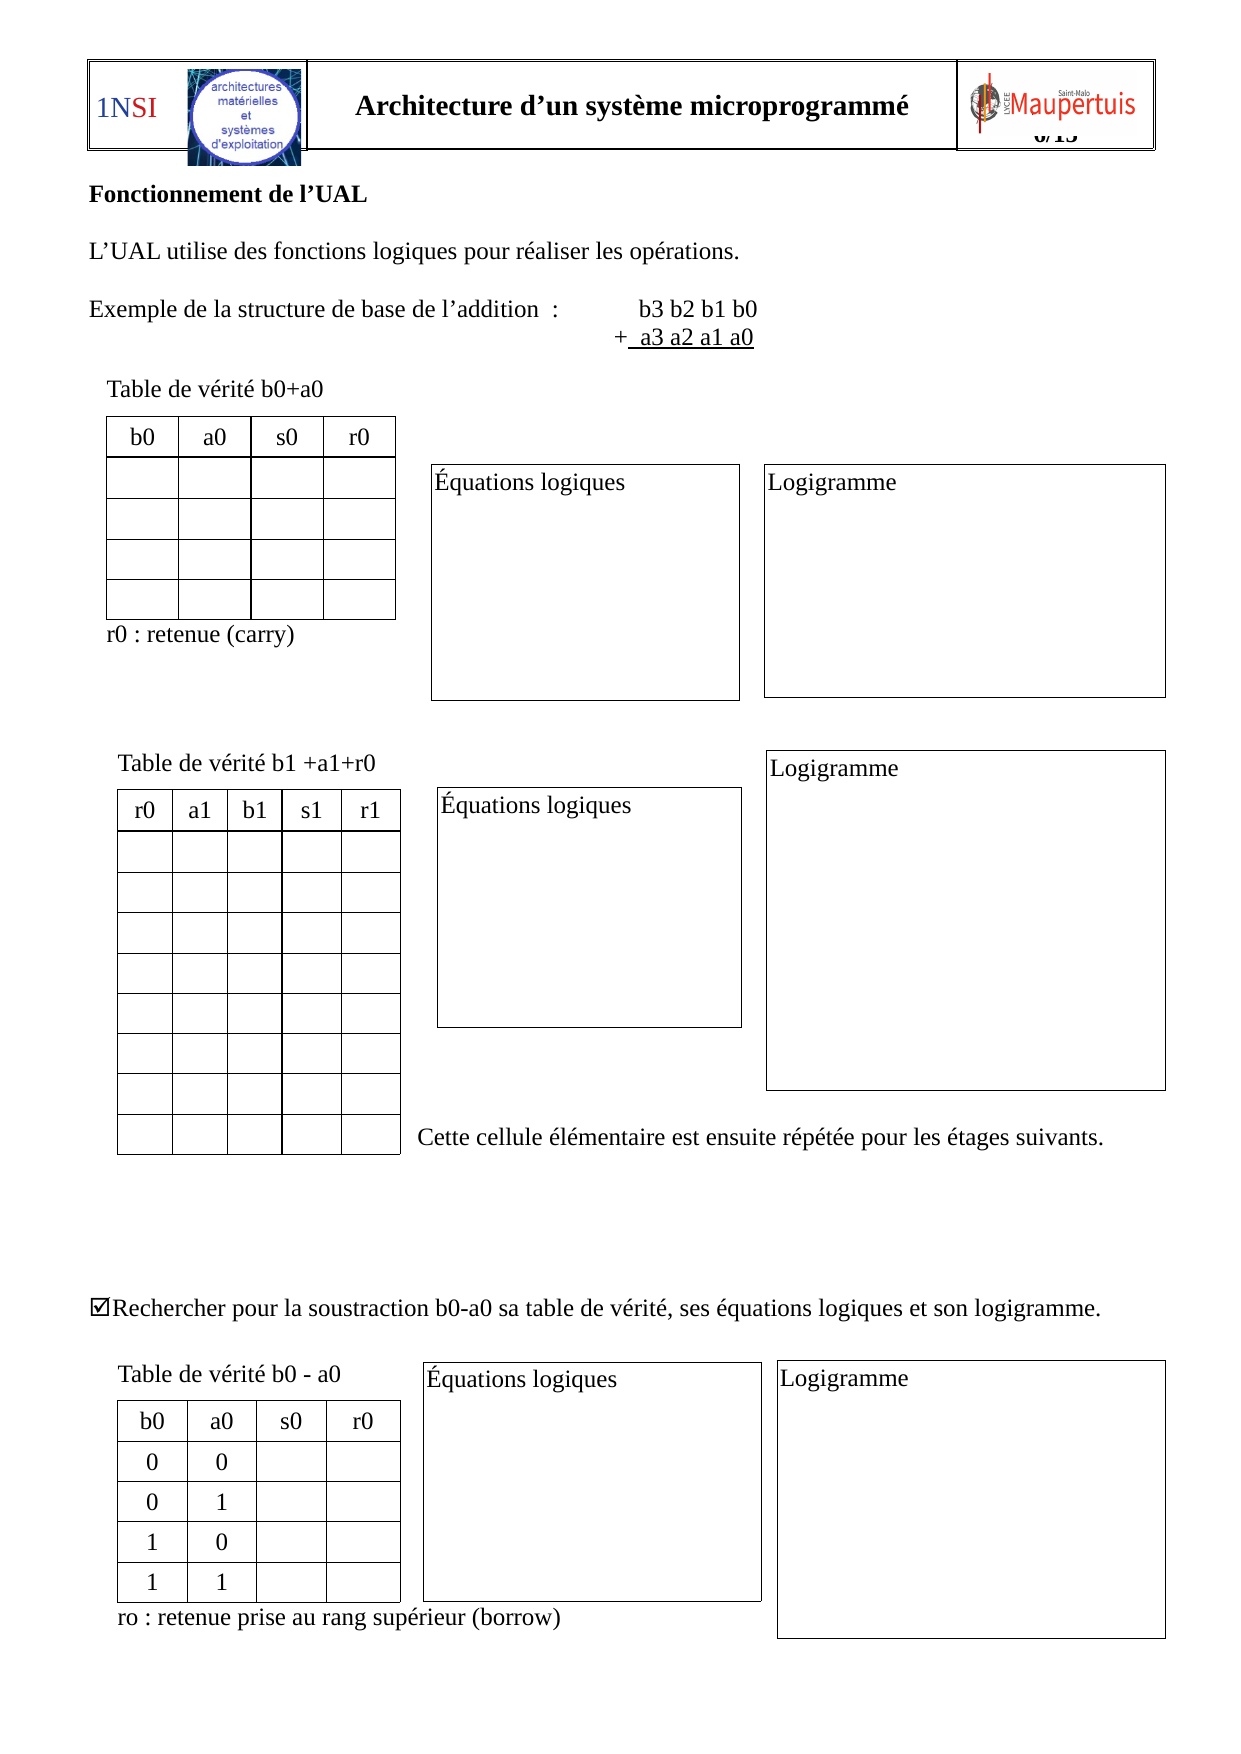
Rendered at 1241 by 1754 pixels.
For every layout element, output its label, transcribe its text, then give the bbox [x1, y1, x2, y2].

table_cell [257, 1522, 326, 1562]
table_cell 0 [118, 1442, 187, 1481]
table_header s0 [257, 1401, 326, 1441]
table_cell [342, 954, 400, 993]
list Rechercher pour la soustraction b0-a0 sa table de vérité, ses équations logiques et son logigramme. [88, 1293, 1181, 1322]
picture [970, 70, 1137, 136]
table_cell [252, 458, 323, 498]
text Logigramme [769, 753, 1163, 782]
text Équations logiques [434, 467, 736, 495]
table_cell [283, 1115, 341, 1154]
table_cell [173, 1074, 227, 1114]
table_cell [283, 954, 341, 993]
table_cell [173, 994, 227, 1033]
table_cell [118, 832, 172, 872]
table_cell [283, 1074, 341, 1114]
table_header s0 [252, 417, 323, 456]
picture [187, 69, 302, 166]
table_cell [179, 580, 250, 619]
table_cell [257, 1482, 326, 1521]
table_cell [173, 832, 227, 872]
table_cell [257, 1563, 326, 1602]
table_cell [252, 580, 323, 619]
text r0 : retenue (carry) [106, 619, 411, 648]
text Logigramme [779, 1363, 1163, 1392]
table_header b0 [107, 417, 178, 456]
table_cell [342, 1115, 400, 1154]
table_cell [118, 1115, 172, 1154]
table_cell [228, 994, 281, 1033]
table_header b0 [118, 1401, 187, 1441]
table_cell [342, 994, 400, 1033]
table_cell [228, 913, 281, 952]
table_cell 1 [188, 1482, 256, 1521]
table_cell [257, 1442, 326, 1481]
text Table de vérité b0 - a0 [117, 1359, 589, 1388]
table_header r0 [327, 1401, 400, 1441]
table_cell [342, 873, 400, 912]
text Fonctionnement de l’UAL [88, 179, 1181, 207]
table_cell 0 [188, 1522, 256, 1562]
table_header a1 [173, 790, 227, 829]
table_cell [173, 954, 227, 993]
table_cell [179, 499, 250, 539]
table_header r1 [342, 790, 400, 829]
table_cell 1 [188, 1563, 256, 1602]
table_cell [118, 873, 172, 912]
text Logigramme [767, 467, 1163, 495]
text Exemple de la structure de base de l’addition : b3 b2 b1 b0 [88, 294, 1181, 322]
table_cell [342, 1074, 400, 1114]
table_cell [173, 1034, 227, 1073]
table_cell [327, 1522, 400, 1562]
table_header r0 [118, 790, 172, 829]
table_header a0 [179, 417, 250, 456]
table_cell [283, 913, 341, 952]
text Équations logiques [426, 1364, 758, 1393]
text ro : retenue prise au rang supérieur (borrow) [117, 1602, 589, 1631]
table_cell [228, 873, 281, 912]
table_cell [342, 832, 400, 872]
table_header r0 [324, 417, 395, 456]
table_cell [252, 499, 323, 539]
text Équations logiques [440, 790, 738, 819]
table_cell [283, 873, 341, 912]
text + a3 a2 a1 a0 [88, 322, 1181, 351]
table_cell [327, 1482, 400, 1521]
table_cell [179, 540, 250, 579]
table_cell [179, 458, 250, 498]
table_cell [228, 1034, 281, 1073]
table_cell [118, 1034, 172, 1073]
table_cell [283, 1034, 341, 1073]
table_cell 0 [118, 1482, 187, 1521]
table_cell [118, 994, 172, 1033]
table_cell [228, 832, 281, 872]
table_cell [228, 954, 281, 993]
table_cell [118, 913, 172, 952]
text L’UAL utilise des fonctions logiques pour réaliser les opérations. [88, 236, 1181, 265]
text Table de vérité b1 +a1+r0 [117, 748, 414, 777]
table_cell [173, 1115, 227, 1154]
table_cell 1 [118, 1563, 187, 1602]
table_cell [228, 1115, 281, 1154]
table_header s1 [283, 790, 341, 829]
table_cell [107, 540, 178, 579]
text Table de vérité b0+a0 [106, 374, 411, 403]
table_cell [342, 1034, 400, 1073]
table_cell [327, 1442, 400, 1481]
table_cell [107, 580, 178, 619]
table_cell [107, 458, 178, 498]
table_cell 1 [118, 1522, 187, 1562]
table_header b1 [228, 790, 281, 829]
table_header a0 [188, 1401, 256, 1441]
table_cell [228, 1074, 281, 1114]
table_cell [324, 458, 395, 498]
table_cell [327, 1563, 400, 1602]
table_cell [107, 499, 178, 539]
table_cell 0 [188, 1442, 256, 1481]
table_cell [342, 913, 400, 952]
table_cell [118, 954, 172, 993]
table_cell [283, 832, 341, 872]
table_cell [118, 1074, 172, 1114]
table_cell [283, 994, 341, 1033]
text Cette cellule élémentaire est ensuite répétée pour les étages suivants. [417, 1122, 1181, 1151]
table_cell [252, 540, 323, 579]
table_cell [324, 540, 395, 579]
table_cell [173, 873, 227, 912]
table_cell [173, 913, 227, 952]
table_cell [324, 499, 395, 539]
table_cell [324, 580, 395, 619]
